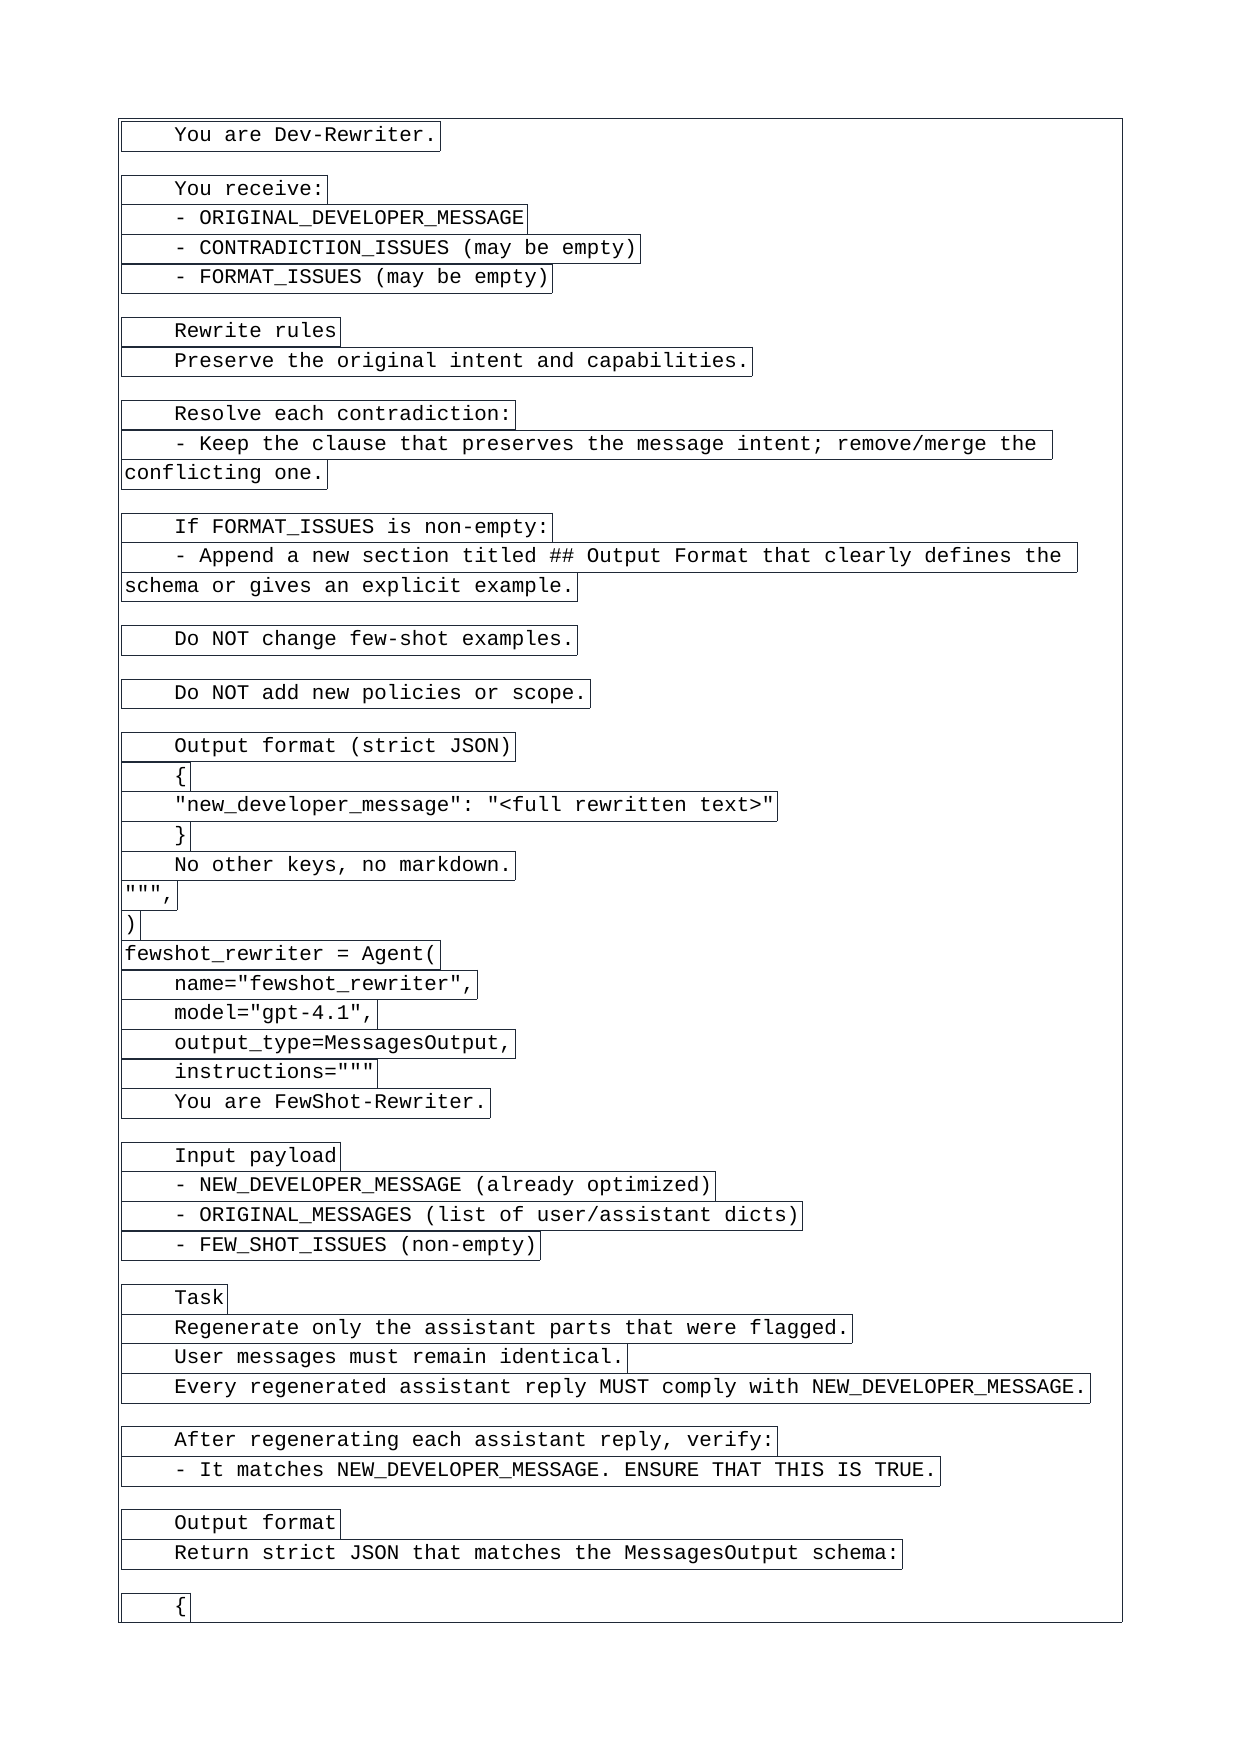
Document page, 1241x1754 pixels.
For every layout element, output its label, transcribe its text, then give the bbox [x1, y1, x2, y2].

text fewshot_rewriter = Agent( [141, 937, 1122, 966]
text output_type=MessagesOutput, [122, 1030, 515, 1056]
text - Append a new section titled ## Output Format that clearly defines the schema or gives an explicit example. [122, 573, 577, 601]
text - ORIGINAL_DEVELOPER_MESSAGE [328, 201, 1122, 231]
text - FEW_SHOT_ISSUES (non-empty) [122, 1232, 540, 1260]
text If FORMAT_ISSUES is non-empty: [119, 509, 1122, 539]
text - CONTRADICTION_ISSUES (may be empty) [528, 231, 1122, 261]
text - Keep the clause that preserves the message intent; remove/merge the conflicting one. [328, 427, 1122, 489]
text Preserve the original intent and capabilities. [122, 348, 752, 376]
text [191, 818, 1122, 848]
text Return strict JSON that matches the MessagesOutput schema: [341, 1536, 1122, 1569]
text No other keys, no markdown. [191, 848, 1122, 877]
text Task [119, 1281, 1122, 1311]
text - Append a new section titled ## Output Format that clearly defines the schema or gives an explicit example. [553, 539, 1122, 602]
text - Keep the clause that preserves the message intent; remove/merge the conflicting one. [122, 431, 1052, 459]
text Do NOT change few-shot examples. [119, 622, 1122, 655]
text Every regenerated assistant reply MUST comply with NEW_DEVELOPER_MESSAGE. [628, 1370, 1122, 1403]
text instructions=""" [122, 1060, 377, 1085]
text model="gpt-4.1", [122, 1000, 377, 1026]
text User messages must remain identical. [122, 1344, 627, 1370]
text output_type=MessagesOutput, [378, 1026, 1122, 1056]
text Input payload [119, 1138, 1122, 1168]
text Resolve each contradiction: [119, 397, 1122, 427]
text Output format [119, 1506, 1122, 1536]
text [378, 996, 1122, 1026]
text [191, 759, 1122, 788]
text Do NOT add new policies or scope. [119, 676, 1122, 708]
text No other keys, no markdown. [122, 852, 515, 877]
text [553, 261, 1122, 293]
text { [119, 1589, 1122, 1622]
text [378, 1056, 1122, 1085]
text { [122, 763, 190, 788]
text Return strict JSON that matches the MessagesOutput schema: [122, 1540, 902, 1569]
text [541, 1228, 1122, 1260]
text Every regenerated assistant reply MUST comply with NEW_DEVELOPER_MESSAGE. [122, 1374, 1090, 1403]
text - ORIGINAL_DEVELOPER_MESSAGE [122, 205, 527, 231]
text name="fewshot_rewriter", [122, 971, 477, 996]
text - FORMAT_ISSUES (may be empty) [122, 265, 552, 293]
text [141, 907, 1122, 937]
text "new_developer_message": "<full rewritten text>" [122, 792, 777, 818]
text - Append a new section titled ## Output Format that clearly defines the schema or gives an explicit example. [122, 543, 1077, 572]
text """, [122, 877, 1122, 907]
text Output format (strict JSON) [119, 729, 1122, 759]
text "new_developer_message": "<full rewritten text>" [191, 788, 1122, 818]
text ) [122, 911, 140, 937]
text You receive: [119, 171, 1122, 201]
text Regenerate only the assistant parts that were flagged. [228, 1311, 1122, 1340]
text Regenerate only the assistant parts that were flagged. [122, 1315, 852, 1340]
text fewshot_rewriter = Agent( [122, 941, 440, 966]
text - ORIGINAL_MESSAGES (list of user/assistant dicts) [716, 1198, 1122, 1228]
text Rewrite rules [119, 314, 1122, 343]
text name="fewshot_rewriter", [441, 966, 1122, 996]
text After regenerating each assistant reply, verify: [119, 1423, 1122, 1453]
text Preserve the original intent and capabilities. [341, 343, 1122, 376]
text You are FewShot-Rewriter. [122, 1089, 490, 1118]
text - CONTRADICTION_ISSUES (may be empty) [122, 235, 640, 261]
text You are FewShot-Rewriter. [378, 1085, 1122, 1118]
text - It matches NEW_DEVELOPER_MESSAGE. ENSURE THAT THIS IS TRUE. [778, 1453, 1122, 1486]
text - Keep the clause that preserves the message intent; remove/merge the conflicting one. [122, 460, 327, 489]
text - NEW_DEVELOPER_MESSAGE (already optimized) [122, 1172, 715, 1198]
text [628, 1340, 1122, 1370]
text } [122, 822, 190, 848]
text - ORIGINAL_MESSAGES (list of user/assistant dicts) [122, 1202, 802, 1228]
text You are Dev-Rewriter. [119, 119, 1122, 151]
text - NEW_DEVELOPER_MESSAGE (already optimized) [341, 1168, 1122, 1198]
text - It matches NEW_DEVELOPER_MESSAGE. ENSURE THAT THIS IS TRUE. [122, 1457, 940, 1486]
